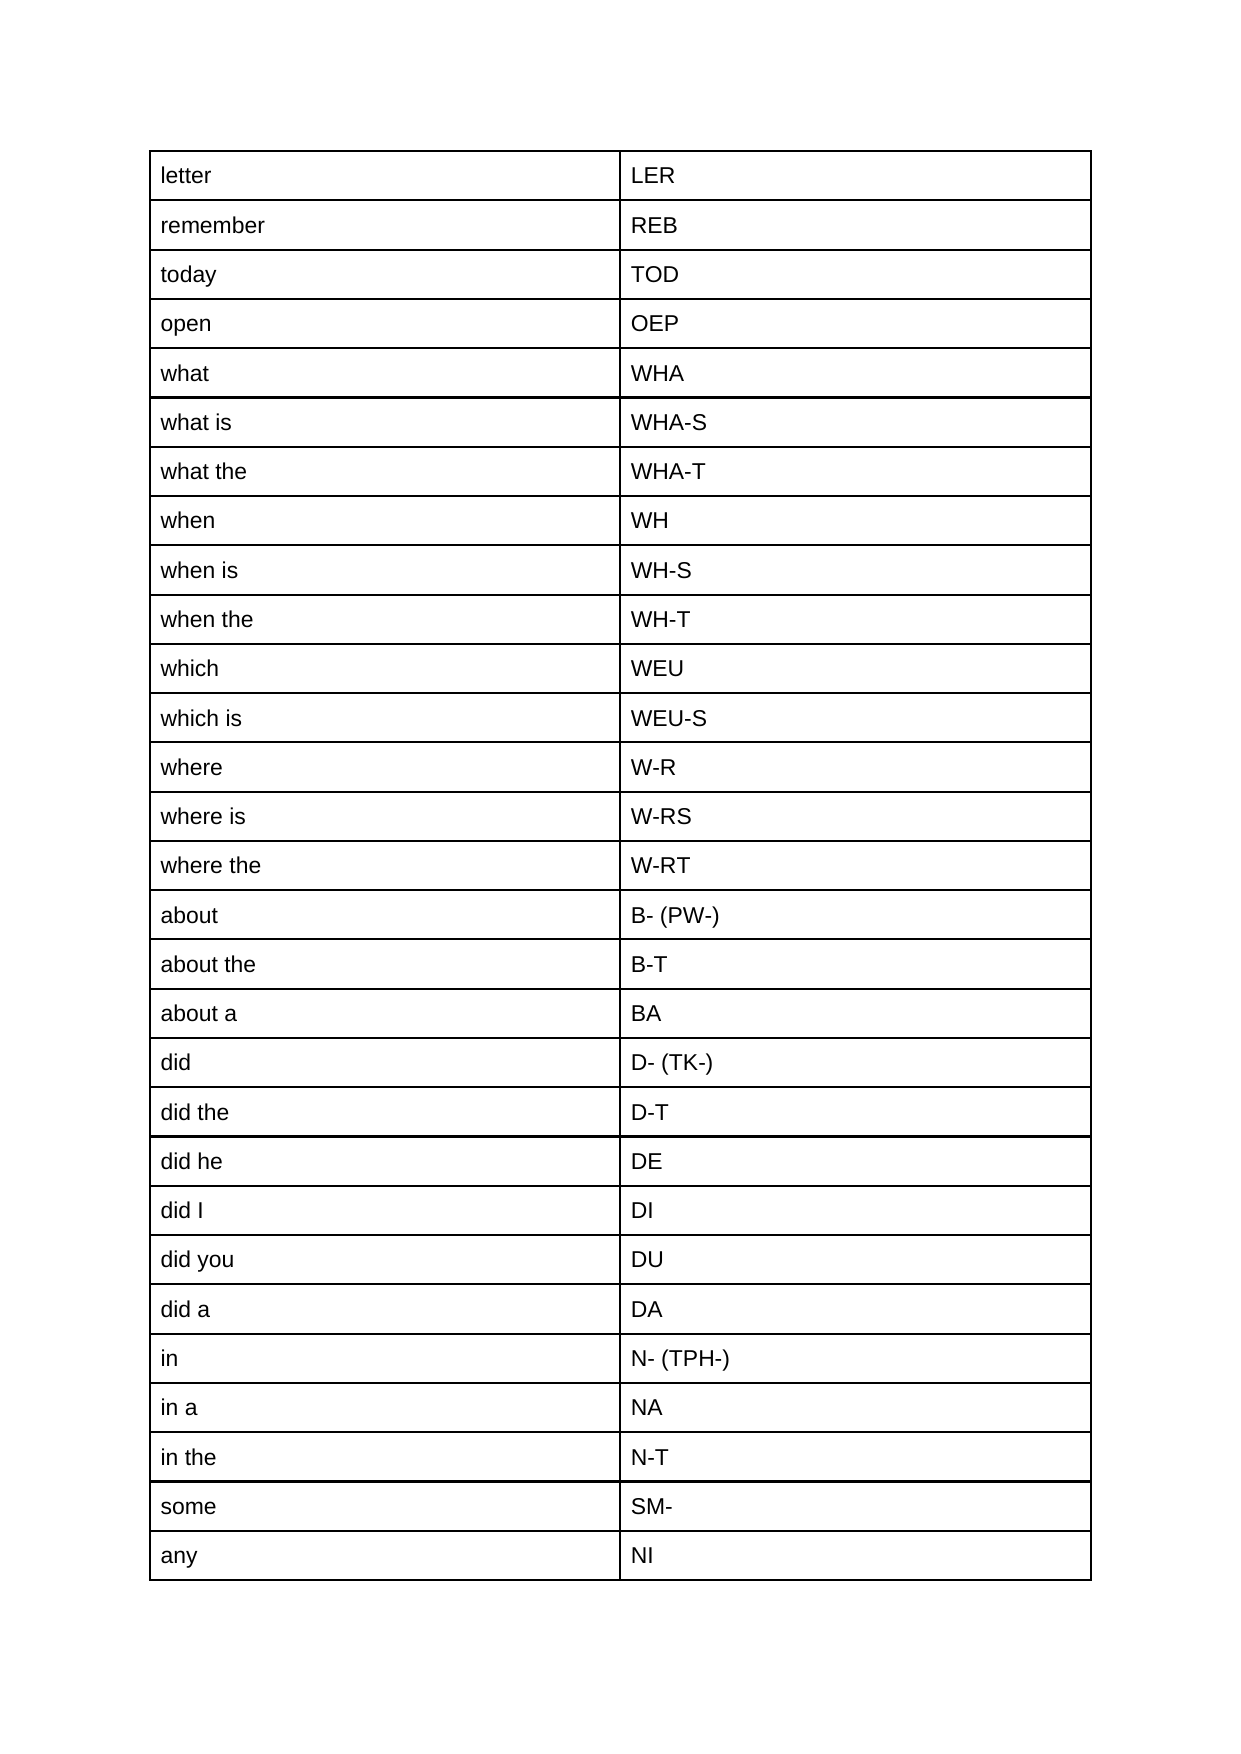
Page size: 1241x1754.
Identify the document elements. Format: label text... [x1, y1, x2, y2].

table_cell BA [621, 990, 1090, 1037]
table_cell about the [151, 940, 619, 988]
table_cell did he [151, 1138, 619, 1185]
table_cell WEU [621, 645, 1090, 692]
table_cell W-RT [621, 842, 1090, 889]
table_cell where [151, 743, 619, 791]
table_cell OEP [621, 300, 1090, 347]
table_cell NA [621, 1384, 1090, 1431]
table_cell open [151, 300, 619, 347]
table_cell B- (PW-) [621, 891, 1090, 938]
table_cell NI [621, 1532, 1090, 1579]
table_cell W-RS [621, 793, 1090, 840]
table_cell where is [151, 793, 619, 840]
table_cell WH [621, 497, 1090, 544]
table_cell DU [621, 1236, 1090, 1283]
table_cell REB [621, 201, 1090, 248]
table_cell when [151, 497, 619, 544]
table_cell where the [151, 842, 619, 889]
table_cell about [151, 891, 619, 938]
table_cell which [151, 645, 619, 692]
table_cell WHA-T [621, 448, 1090, 495]
table_cell WEU-S [621, 694, 1090, 741]
table_cell B-T [621, 940, 1090, 988]
table_cell did the [151, 1088, 619, 1135]
table_cell WH-T [621, 596, 1090, 643]
table_cell today [151, 251, 619, 298]
table_cell WHA-S [621, 399, 1090, 446]
table_cell remember [151, 201, 619, 248]
table_cell WHA [621, 349, 1090, 396]
table_cell DE [621, 1138, 1090, 1185]
table_cell what is [151, 399, 619, 446]
table_cell D-T [621, 1088, 1090, 1135]
table_cell about a [151, 990, 619, 1037]
table_cell DA [621, 1285, 1090, 1332]
table_cell in [151, 1335, 619, 1382]
table_cell N-T [621, 1433, 1090, 1480]
table_cell W-R [621, 743, 1090, 791]
table_cell did you [151, 1236, 619, 1283]
table_cell in a [151, 1384, 619, 1431]
table_cell LER [621, 152, 1090, 199]
table_cell did I [151, 1187, 619, 1234]
table_cell what [151, 349, 619, 396]
table_cell when the [151, 596, 619, 643]
table_cell did [151, 1039, 619, 1086]
table_cell when is [151, 546, 619, 593]
table_cell WH-S [621, 546, 1090, 593]
table_cell some [151, 1483, 619, 1529]
table_cell which is [151, 694, 619, 741]
table_cell letter [151, 152, 619, 199]
table_cell in the [151, 1433, 619, 1480]
table_cell SM- [621, 1483, 1090, 1529]
table_cell any [151, 1532, 619, 1579]
table_cell N- (TPH-) [621, 1335, 1090, 1382]
table_cell TOD [621, 251, 1090, 298]
table_cell what the [151, 448, 619, 495]
table_cell did a [151, 1285, 619, 1332]
table_cell DI [621, 1187, 1090, 1234]
table_cell D- (TK-) [621, 1039, 1090, 1086]
